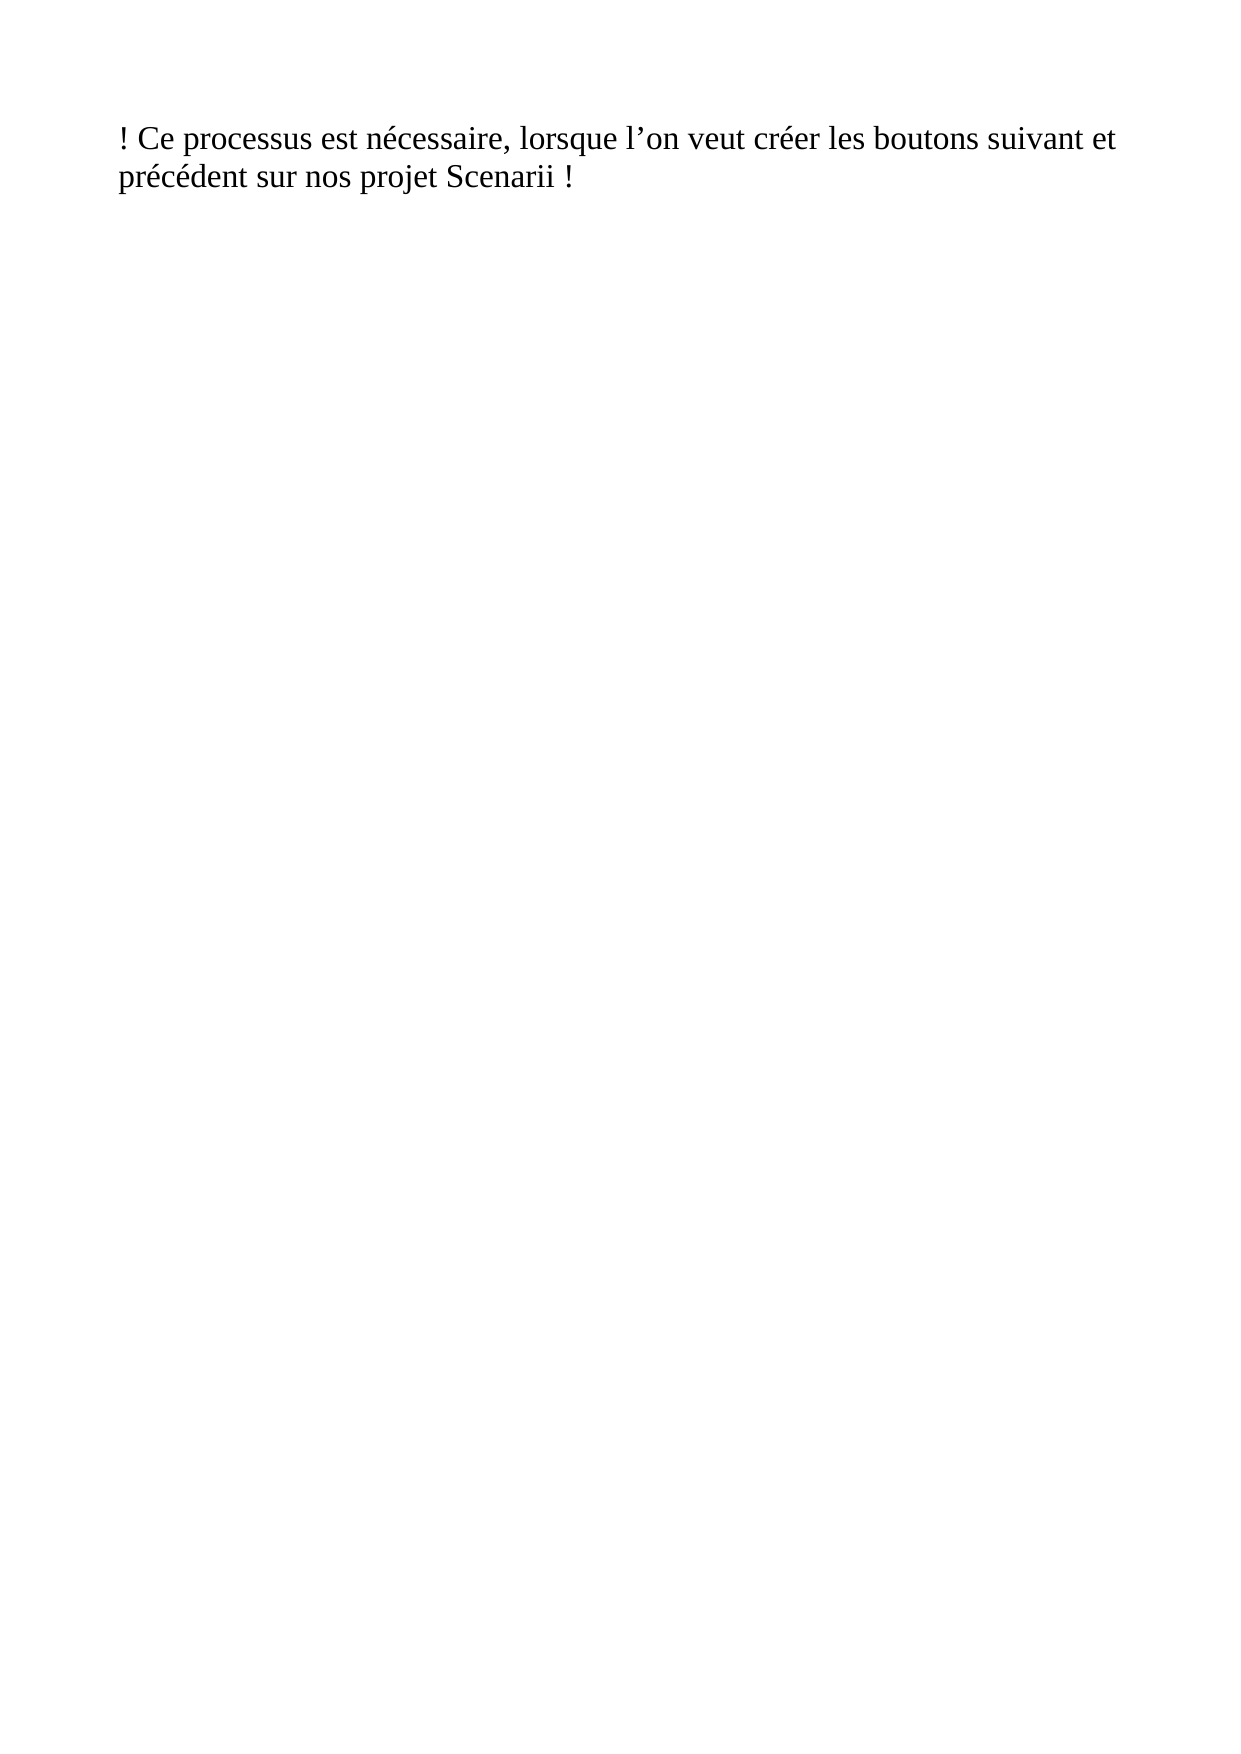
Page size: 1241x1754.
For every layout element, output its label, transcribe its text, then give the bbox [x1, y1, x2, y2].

text ! Ce processus est nécessaire, lorsque l’on veut créer les boutons suivant et précédent sur nos projet Scenarii ! [118, 118, 1122, 195]
